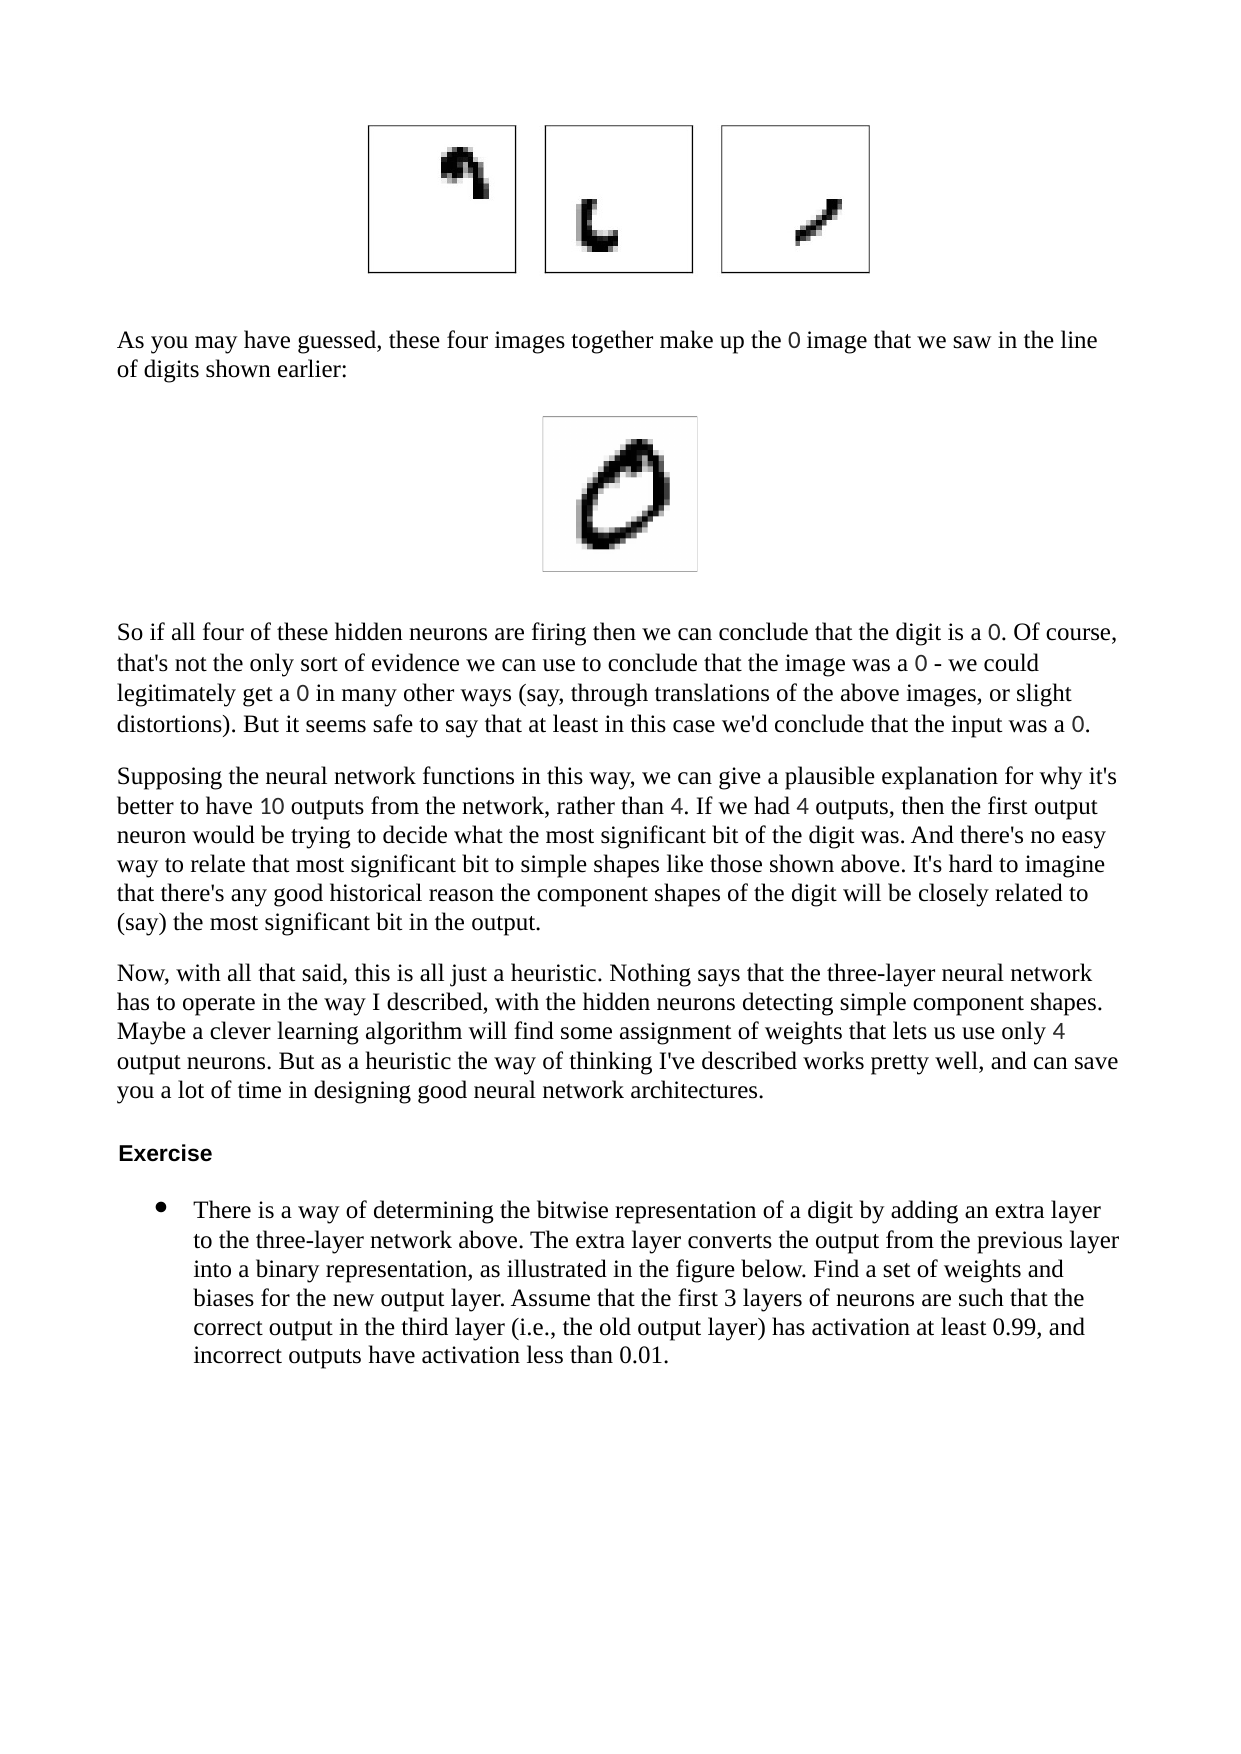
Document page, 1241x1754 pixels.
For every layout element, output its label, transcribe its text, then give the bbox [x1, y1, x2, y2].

text As you may have guessed, these four images together make up the 0 image that we saw in the line of digits shown earlier: [117, 324, 1121, 383]
picture [367, 118, 873, 279]
picture [542, 415, 698, 572]
text Exercise [118, 1140, 1122, 1167]
text So if all four of these hidden neurons are firing then we can conclude that the digit is a 0. Of course, that's not the only sort of evidence we can use to conclude that the image was a 0 - we could legitimately get a 0 in many other ways (say, through translations of the above images, or slight distortions). But it seems safe to say that at least in this case we'd conclude that the input was a 0. [117, 616, 1121, 738]
list There is a way of determining the bitwise representation of a digit by adding an extra layer to the three-layer network above. The extra layer converts the output from the previous layer into a binary representation, as illustrated in the figure below. Find a set of weights and biases for the new output layer. Assume that the first 3 layers of neurons are such that the correct output in the third layer (i.e., the old output layer) has activation at least 0.99, and incorrect outputs have activation less than 0.01. [156, 1195, 1122, 1369]
text Now, with all that said, this is all just a heuristic. Nothing says that the three-layer neural network has to operate in the way I described, with the hidden neurons detecting simple component shapes. Maybe a clever learning algorithm will find some assignment of weights that lets us use only 4 output neurons. But as a heuristic the way of thinking I've described works pretty well, and can save you a lot of time in designing good neural network architectures. [117, 958, 1121, 1103]
text Supposing the neural network functions in this way, we can give a plausible explanation for why it's better to have 10 outputs from the network, rather than 4. If we had 4 outputs, then the first output neuron would be trying to decide what the most significant bit of the digit was. And there's no easy way to relate that most significant bit to simple shapes like those shown above. It's hard to imagine that there's any good historical reason the component shapes of the digit will be closely related to (say) the most significant bit in the output. [117, 761, 1121, 935]
